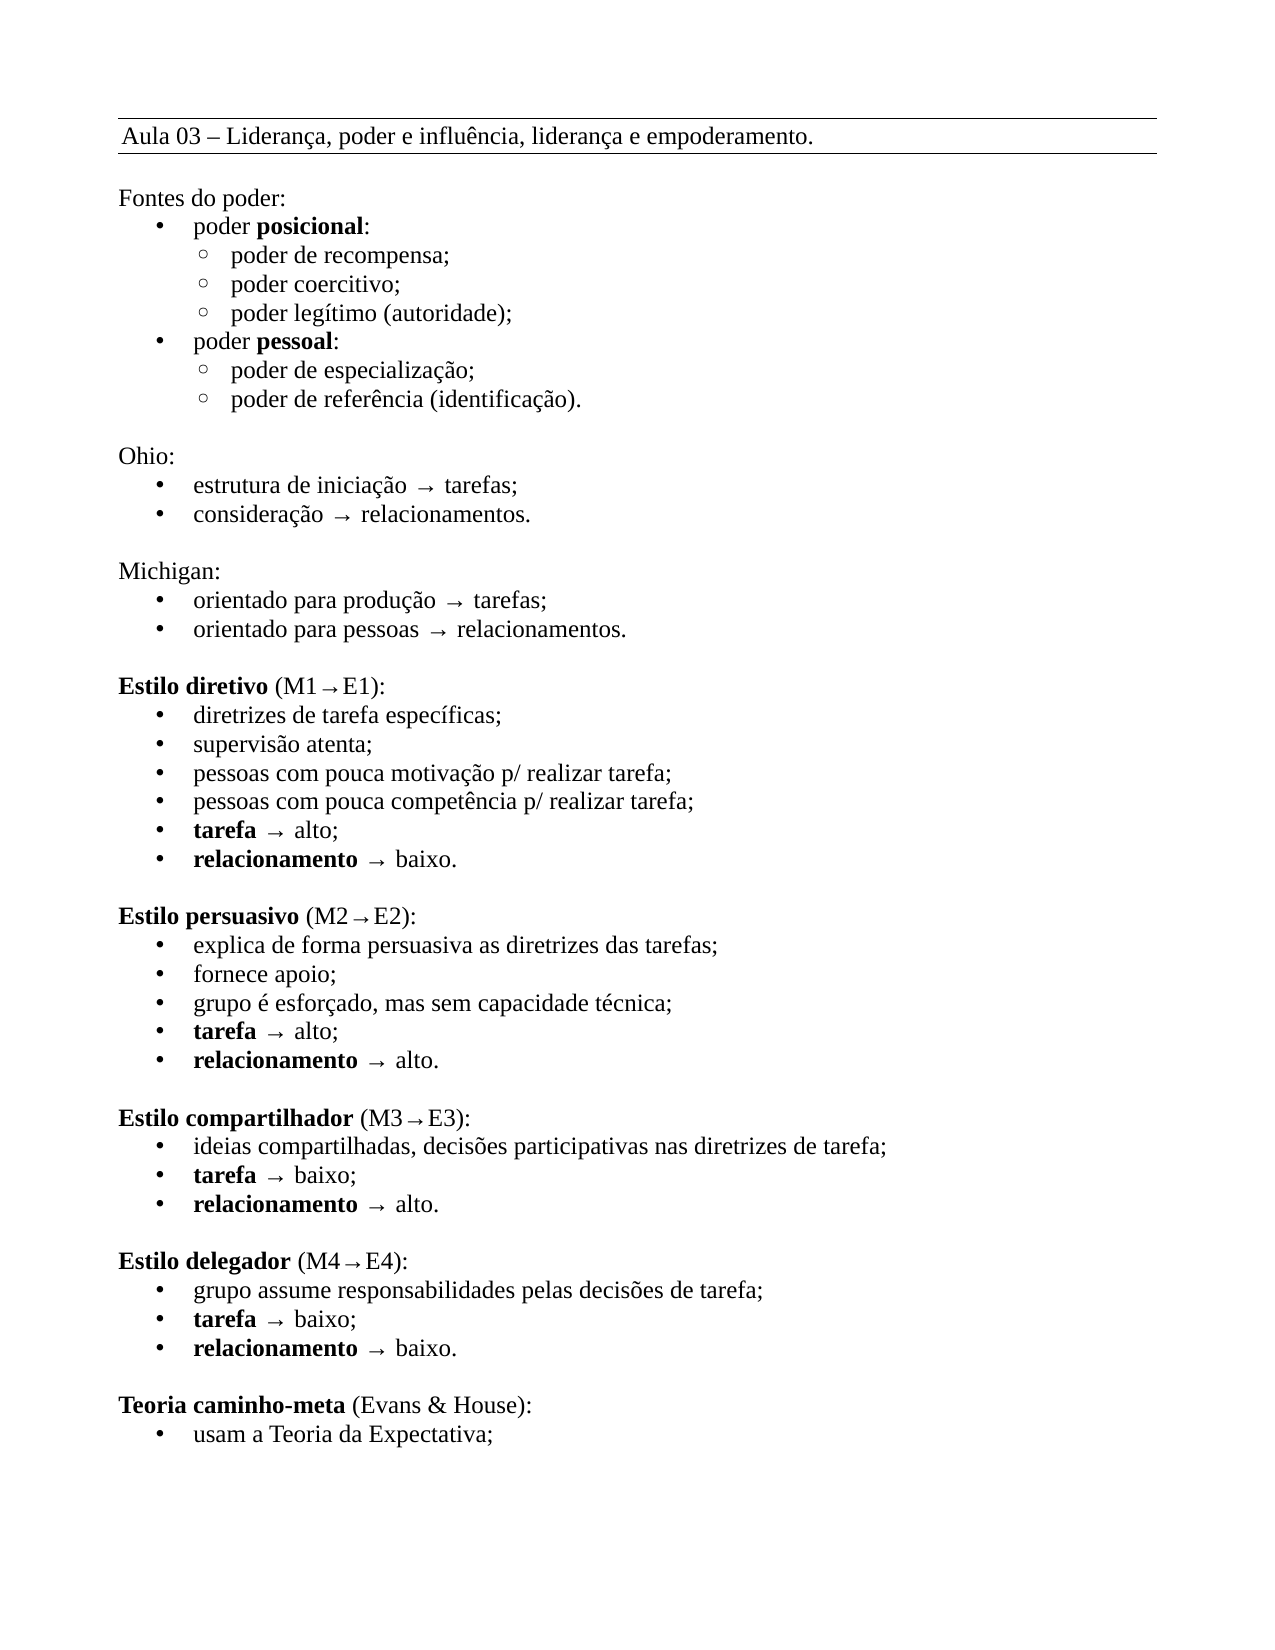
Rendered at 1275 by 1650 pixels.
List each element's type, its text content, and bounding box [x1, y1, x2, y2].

list grupo é esforçado, mas sem capacidade técnica; [156, 988, 1157, 1016]
text Ohio: [118, 441, 1157, 470]
list orientado para pessoas → relacionamentos. [156, 614, 1157, 643]
list tarefa → baixo; [156, 1304, 1157, 1333]
list diretrizes de tarefa específicas; [156, 700, 1157, 729]
list explica de forma persuasiva as diretrizes das tarefas; [156, 930, 1157, 959]
list tarefa → baixo; [156, 1160, 1157, 1189]
list grupo assume responsabilidades pelas decisões de tarefa; [156, 1275, 1157, 1304]
list usam a Teoria da Expectativa; [156, 1419, 1157, 1448]
list relacionamento → alto. [156, 1045, 1157, 1074]
list estrutura de iniciação → tarefas; [156, 470, 1157, 499]
list relacionamento → baixo. [156, 1333, 1157, 1361]
list fornece apoio; [156, 959, 1157, 988]
list poder legítimo (autoridade); [193, 298, 1157, 326]
list tarefa → alto; [156, 815, 1157, 844]
text Fontes do poder: [118, 183, 1157, 211]
list orientado para produção → tarefas; [156, 585, 1157, 614]
list pessoas com pouca motivação p/ realizar tarefa; [156, 758, 1157, 786]
list poder coercitivo; [193, 269, 1157, 298]
list tarefa → alto; [156, 1016, 1157, 1045]
text Estilo persuasivo (M2→E2): [118, 901, 1157, 930]
text Michigan: [118, 556, 1157, 585]
text Teoria caminho-meta (Evans & House): [118, 1390, 1157, 1419]
list consideração → relacionamentos. [156, 499, 1157, 528]
list poder pessoal: [156, 326, 1157, 355]
text Estilo diretivo (M1→E1): [118, 671, 1157, 700]
text Estilo delegador (M4→E4): [118, 1246, 1157, 1275]
list poder de recompensa; [193, 240, 1157, 269]
list relacionamento → alto. [156, 1189, 1157, 1218]
list ideias compartilhadas, decisões participativas nas diretrizes de tarefa; [156, 1131, 1157, 1160]
list supervisão atenta; [156, 729, 1157, 758]
list relacionamento → baixo. [156, 844, 1157, 873]
list poder de especialização; [193, 355, 1157, 384]
list poder posicional: [156, 211, 1157, 240]
list poder de referência (identificação). [193, 384, 1157, 413]
text Estilo compartilhador (M3→E3): [118, 1103, 1157, 1131]
list pessoas com pouca competência p/ realizar tarefa; [156, 786, 1157, 815]
